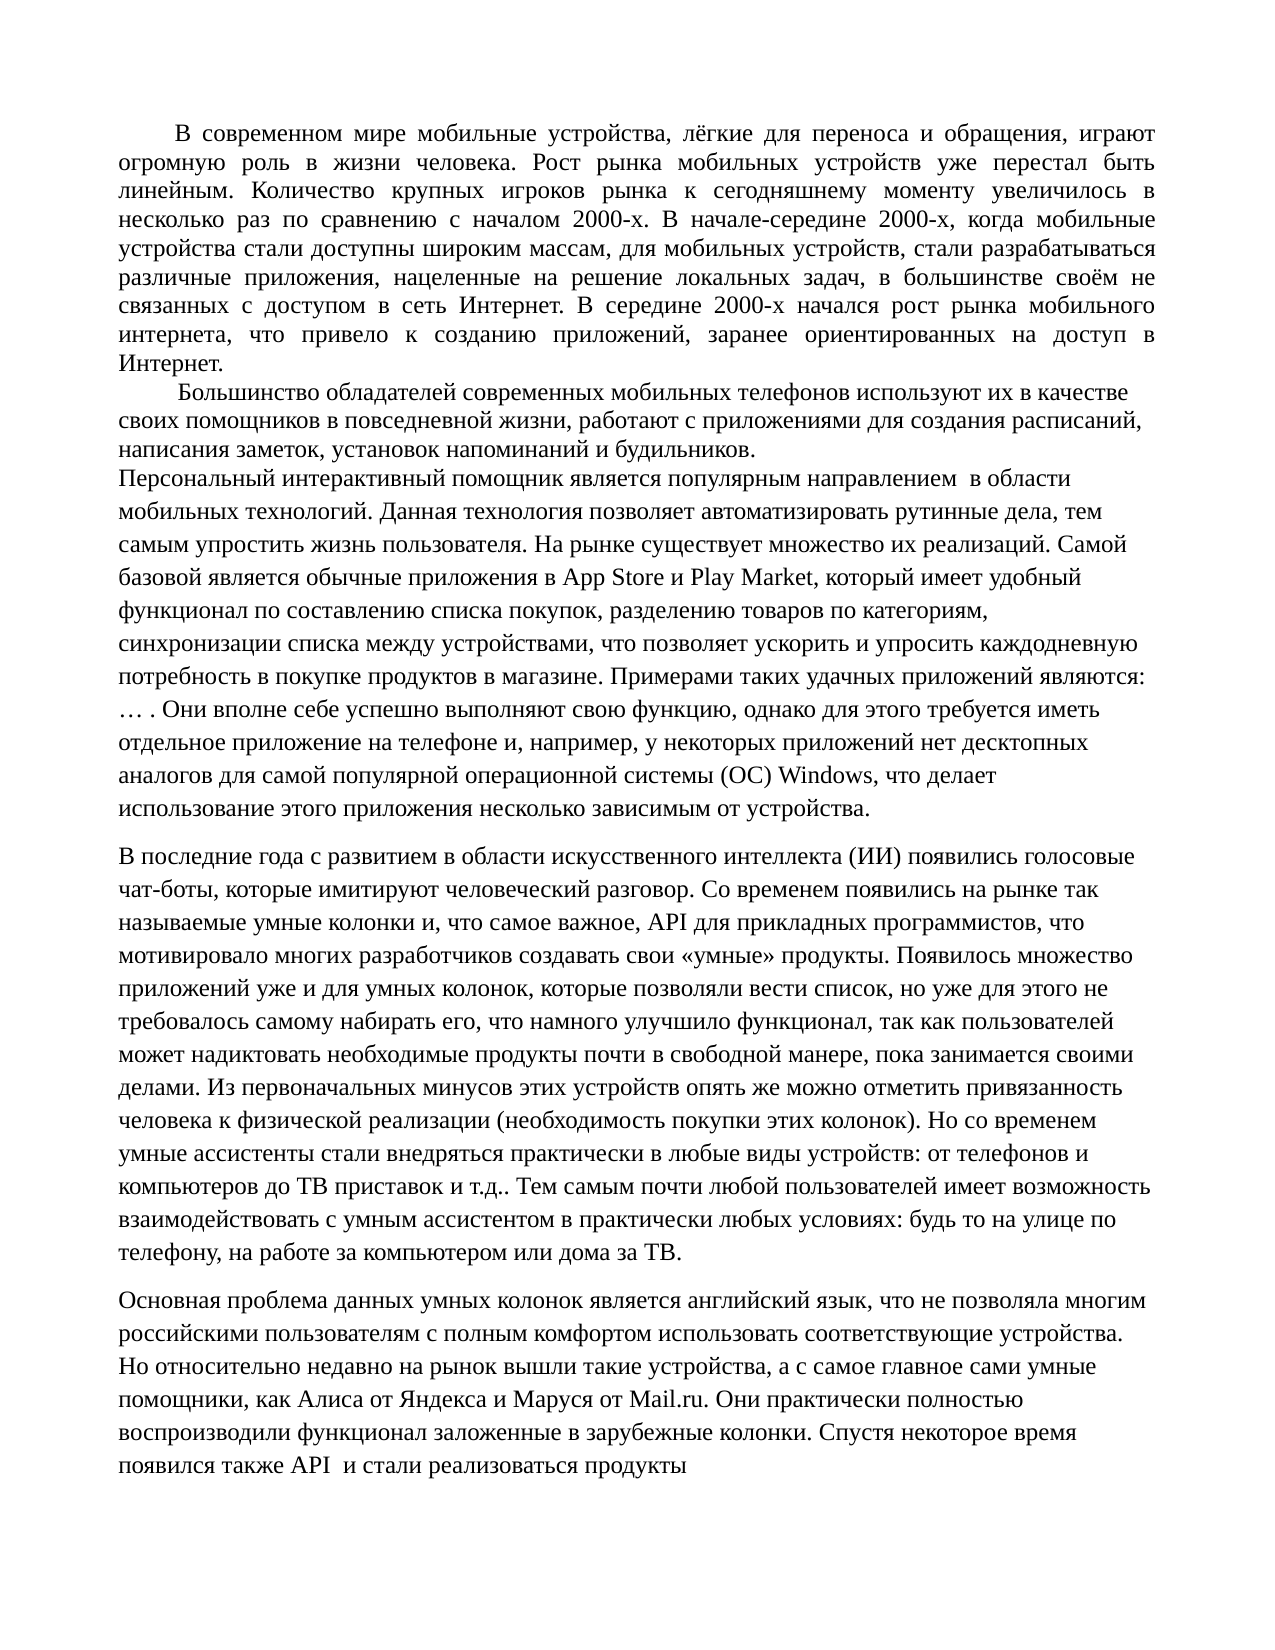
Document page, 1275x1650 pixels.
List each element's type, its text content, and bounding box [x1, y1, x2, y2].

text Большинство обладателей современных мобильных телефонов используют их в качестве своих помощников в повседневной жизни, работают с приложениями для создания расписаний, написания заметок, установок напоминаний и будильников. [118, 377, 1157, 463]
text В современном мире мобильные устройства, лёгкие для переноса и обращения, играют огромную роль в жизни человека. Рост рынка мобильных устройств уже перестал быть линейным. Количество крупных игроков рынка к сегодняшнему моменту увеличилось в несколько раз по сравнению с началом 2000-х. В начале-середине 2000-х, когда мобильные устройства стали доступны широким массам, для мобильных устройств, стали разрабатываться различные приложения, нацеленные на решение локальных задач, в большинстве своём не связанных с доступом в сеть Интернет. В середине 2000-х начался рост рынка мобильного интернета, что привело к созданию приложений, заранее ориентированных на доступ в Интернет. [118, 118, 1157, 377]
text Основная проблема данных умных колонок является английский язык, что не позволяла многим российскими пользователям с полным комфортом использовать соответствующие устройства. Но относительно недавно на рынок вышли такие устройства, а с самое главное сами умные помощники, как Алиса от Яндекса и Маруся от Mail.ru. Они практически полностью воспроизводили функционал заложенные в зарубежные колонки. Спустя некоторое время появился также API и стали реализоваться продукты [118, 1285, 1157, 1479]
text Персональный интерактивный помощник является популярным направлением в области мобильных технологий. Данная технология позволяет автоматизировать рутинные дела, тем самым упростить жизнь пользователя. На рынке существует множество их реализаций. Самой базовой является обычные приложения в App Store и Play Market, который имеет удобный функционал по составлению списка покупок, разделению товаров по категориям, синхронизации списка между устройствами, что позволяет ускорить и упросить каждодневную потребность в покупке продуктов в магазине. Примерами таких удачных приложений являются: … . Они вполне себе успешно выполняют свою функцию, однако для этого требуется иметь отдельное приложение на телефоне и, например, у некоторых приложений нет десктопных аналогов для самой популярной операционной системы (ОС) Windows, что делает использование этого приложения несколько зависимым от устройства. [118, 463, 1157, 822]
text В последние года с развитием в области искусственного интеллекта (ИИ) появились голосовые чат-боты, которые имитируют человеческий разговор. Со временем появились на рынке так называемые умные колонки и, что самое важное, API для прикладных программистов, что мотивировало многих разработчиков создавать свои «умные» продукты. Появилось множество приложений уже и для умных колонок, которые позволяли вести список, но уже для этого не требовалось самому набирать его, что намного улучшило функционал, так как пользователей может надиктовать необходимые продукты почти в свободной манере, пока занимается своими делами. Из первоначальных минусов этих устройств опять же можно отметить привязанность человека к физической реализации (необходимость покупки этих колонок). Но со временем умные ассистенты стали внедряться практически в любые виды устройств: от телефонов и компьютеров до ТВ приставок и т.д.. Тем самым почти любой пользователей имеет возможность взаимодействовать с умным ассистентом в практически любых условиях: будь то на улице по телефону, на работе за компьютером или дома за ТВ. [118, 841, 1157, 1266]
